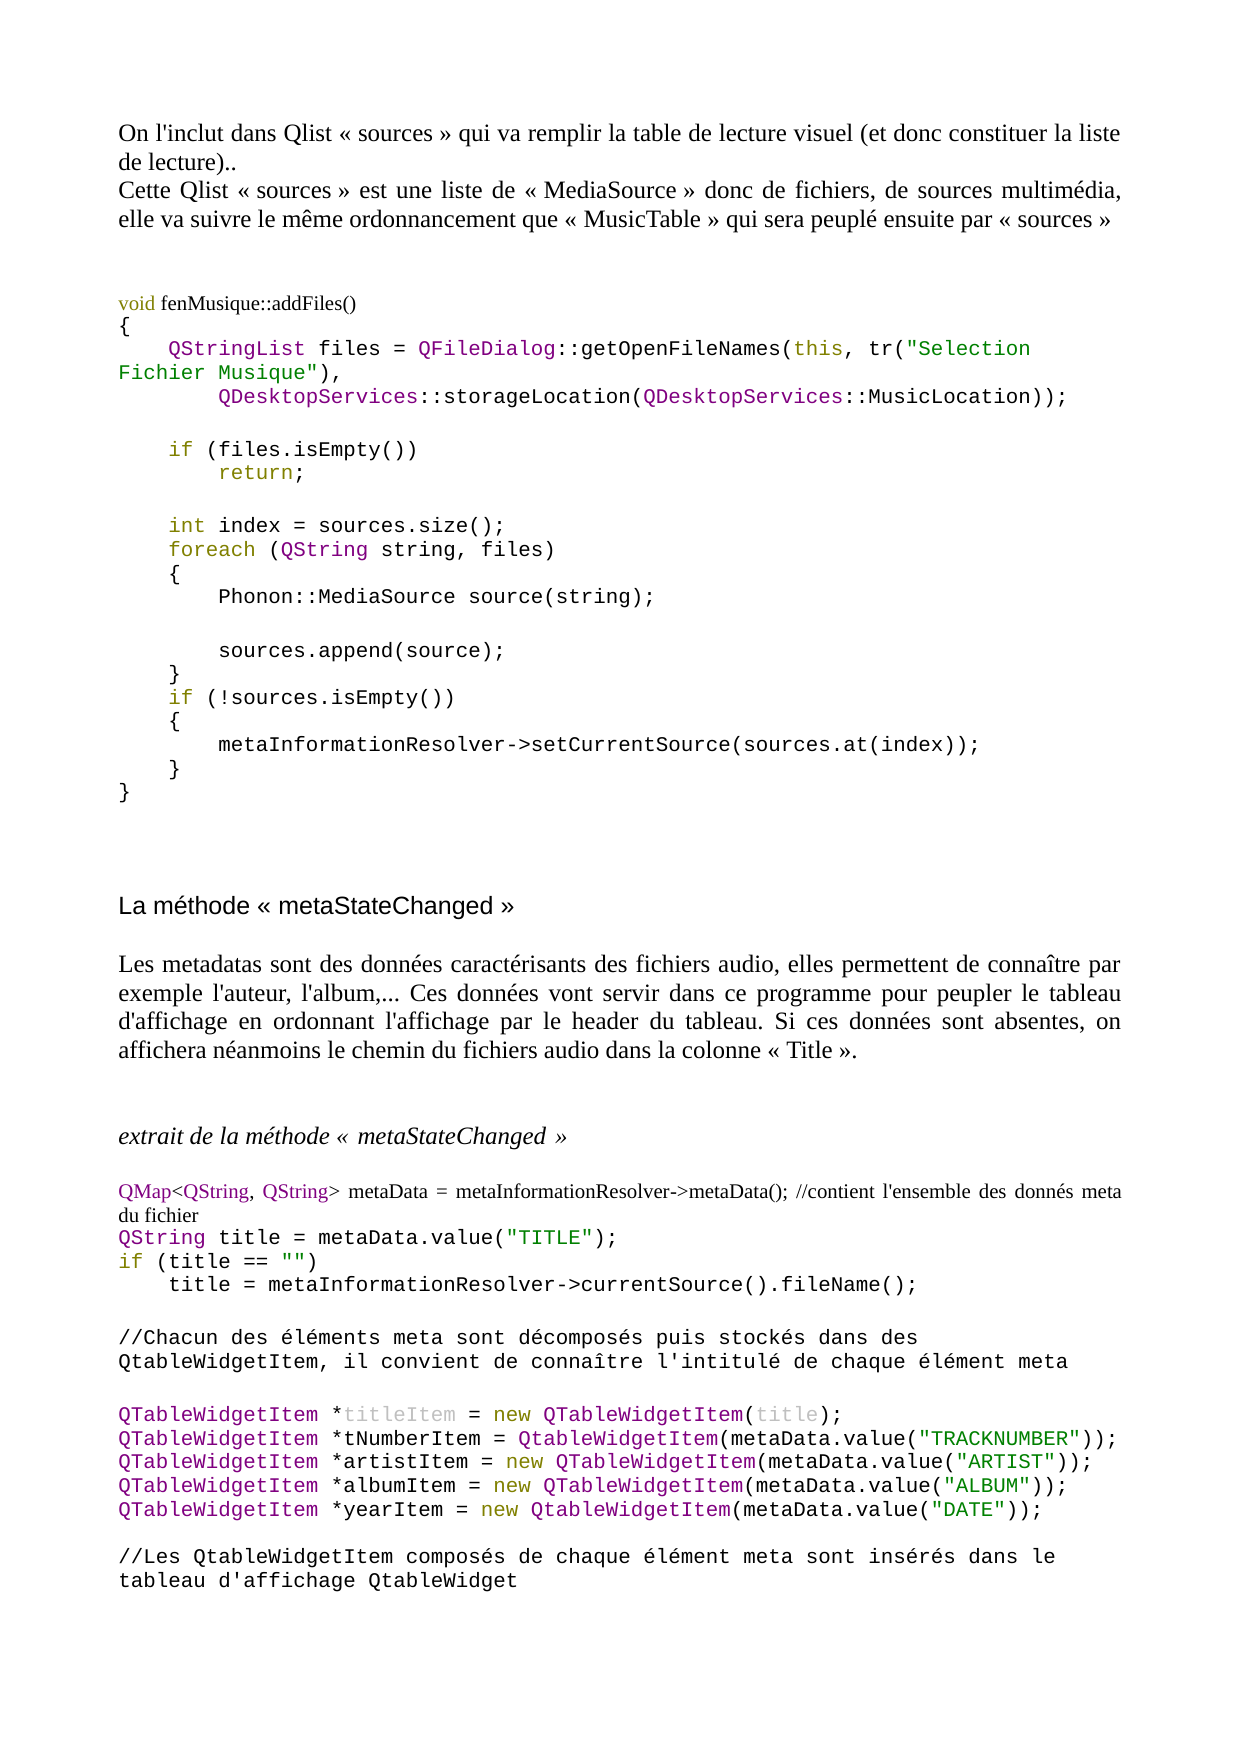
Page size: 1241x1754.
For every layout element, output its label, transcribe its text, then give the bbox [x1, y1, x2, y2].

text //Chacun des éléments meta sont décomposés puis stockés dans des QtableWidgetItem, il convient de connaître l'intitulé de chaque élément meta [118, 1327, 1122, 1375]
text Cette Qlist « sources » est une liste de « MediaSource » donc de fichiers, de sources multimédia, elle va suivre le même ordonnancement que « MusicTable » qui sera peuplé ensuite par « sources » [118, 176, 1122, 233]
text if (!sources.isEmpty()) [118, 687, 1122, 711]
text Phonon::MediaSource source(string); [118, 586, 1122, 610]
text //Les QtableWidgetItem composés de chaque élément meta sont insérés dans le tableau d'affichage QtableWidget [118, 1546, 1122, 1593]
text } [118, 663, 1122, 687]
text Les metadatas sont des données caractérisants des fichiers audio, elles permettent de connaître par exemple l'auteur, l'album,... Ces données vont servir dans ce programme pour peupler le tableau d'affichage en ordonnant l'affichage par le header du tableau. Si ces données sont absentes, on affichera néanmoins le chemin du fichiers audio dans la colonne « Title ». [118, 949, 1122, 1064]
text void fenMusique::addFiles() [118, 291, 1122, 315]
text return; [118, 462, 1122, 486]
text QString title = metaData.value("TITLE"); [118, 1227, 1122, 1251]
text La méthode « metaStateChanged » [118, 891, 1122, 920]
text QTableWidgetItem *yearItem = new QtableWidgetItem(metaData.value("DATE")); [118, 1499, 1122, 1522]
text if (files.isEmpty()) [118, 439, 1122, 462]
text extrait de la méthode « metaStateChanged » [118, 1121, 1122, 1150]
text metaInformationResolver->setCurrentSource(sources.at(index)); [118, 734, 1122, 758]
text QTableWidgetItem *tNumberItem = QtableWidgetItem(metaData.value("TRACKNUMBER")); [118, 1428, 1122, 1451]
text QTableWidgetItem *titleItem = new QTableWidgetItem(title); [118, 1404, 1122, 1428]
text QStringList files = QFileDialog::getOpenFileNames(this, tr("Selection Fichier Musique"), [118, 338, 1122, 386]
text title = metaInformationResolver->currentSource().fileName(); [118, 1274, 1122, 1298]
text { [118, 563, 1122, 586]
text On l'inclut dans Qlist « sources » qui va remplir la table de lecture visuel (et donc constituer la liste de lecture).. [118, 118, 1122, 176]
text QDesktopServices::storageLocation(QDesktopServices::MusicLocation)); [118, 386, 1122, 409]
text QTableWidgetItem *albumItem = new QTableWidgetItem(metaData.value("ALBUM")); [118, 1475, 1122, 1499]
text QTableWidgetItem *artistItem = new QTableWidgetItem(metaData.value("ARTIST")); [118, 1451, 1122, 1475]
text int index = sources.size(); [118, 516, 1122, 539]
text sources.append(source); [118, 639, 1122, 663]
text } [118, 781, 1122, 805]
text { [118, 711, 1122, 734]
text } [118, 758, 1122, 781]
text { [118, 315, 1122, 338]
text QMap<QString, QString> metaData = metaInformationResolver->metaData(); //contient l'ensemble des donnés meta du fichier [118, 1179, 1122, 1227]
text if (title == "") [118, 1251, 1122, 1274]
text foreach (QString string, files) [118, 539, 1122, 563]
